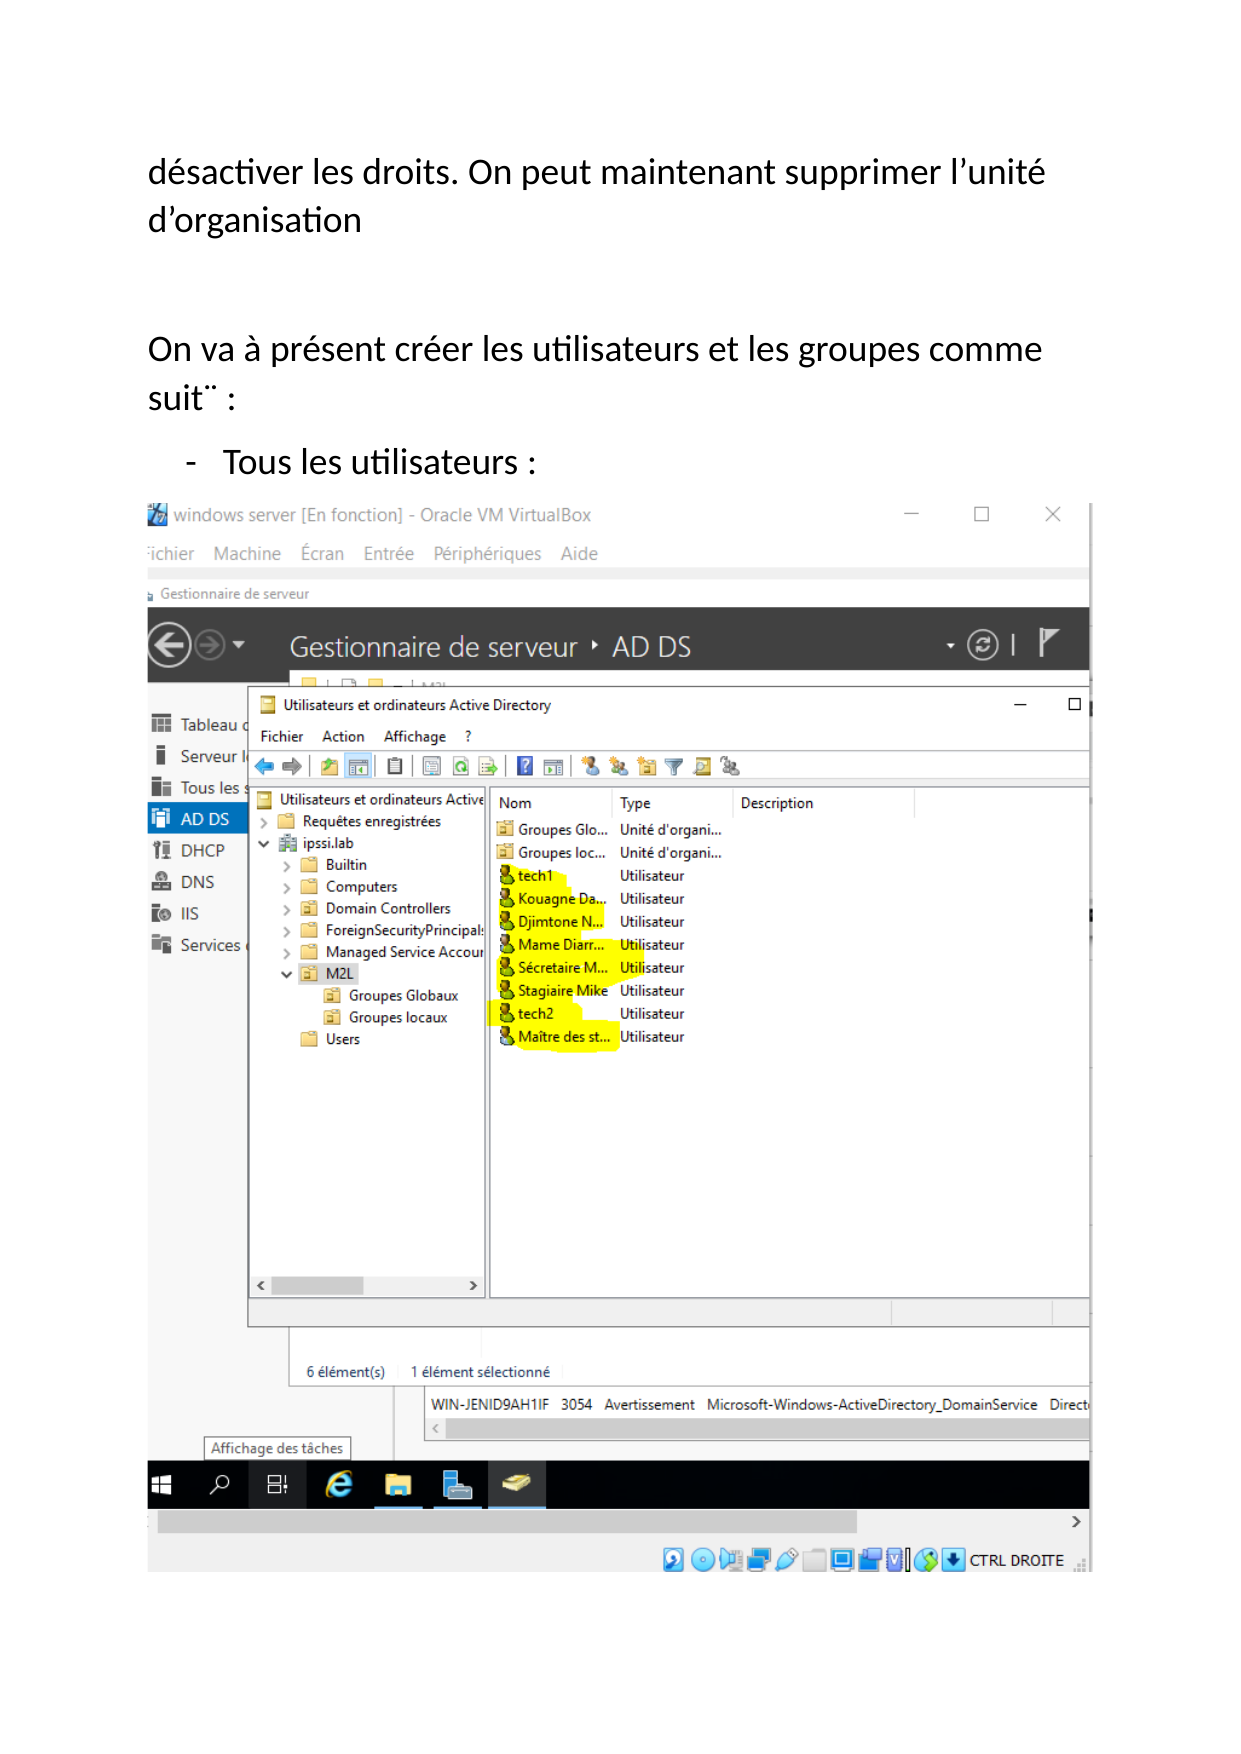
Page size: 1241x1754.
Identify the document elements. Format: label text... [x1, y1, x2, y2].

list Tous les utilisateurs : [185, 438, 1093, 484]
text On va à présent créer les utilisateurs et les groupes comme suit¨ : [148, 325, 1093, 419]
text désactiver les droits. On peut maintenant supprimer l’unité d’organisation [148, 148, 1093, 242]
